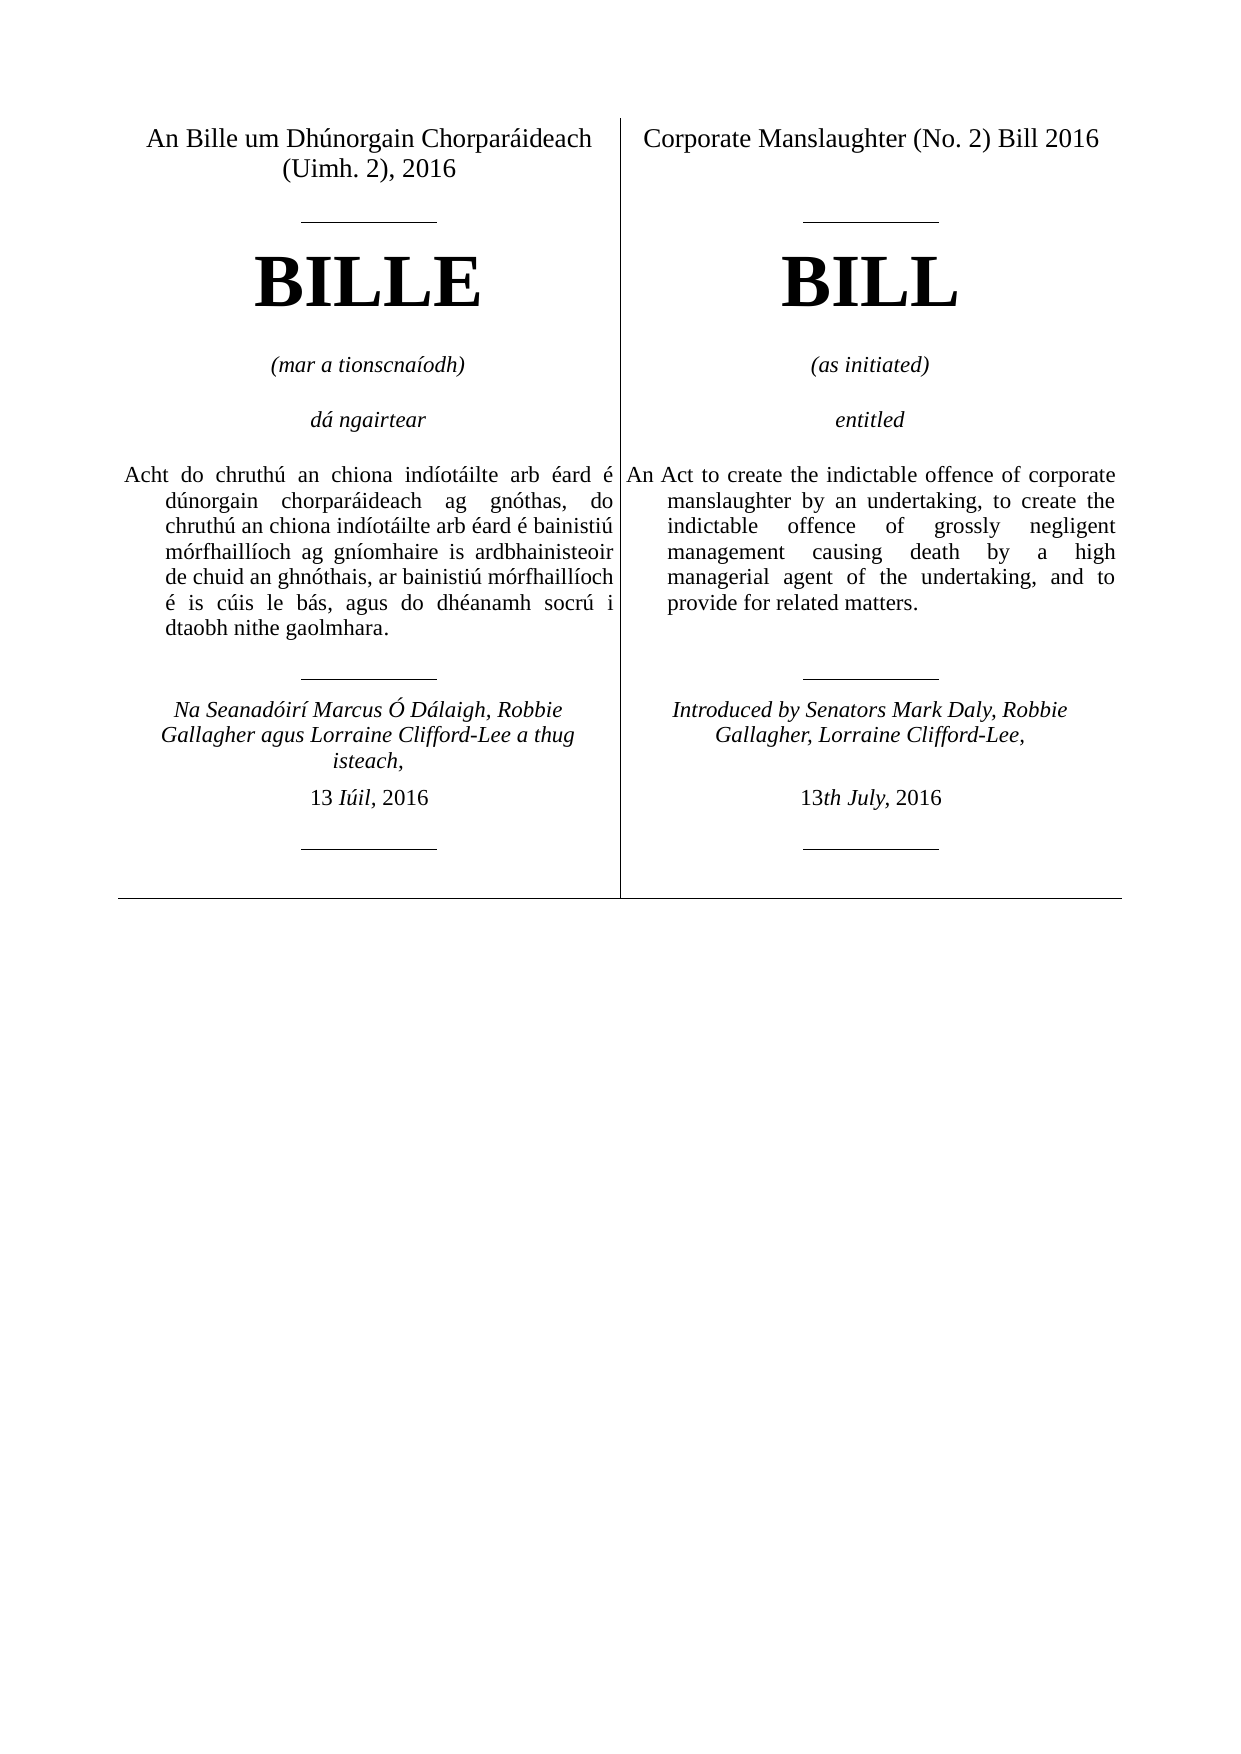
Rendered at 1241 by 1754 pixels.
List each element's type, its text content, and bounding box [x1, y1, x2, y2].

table_header Corporate Manslaughter (No. 2) Bill 2016 BILL (as initiated) entitled An Act to create the indictable offence of corporate manslaughter by an undertaking, to create the indictable offence of grossly negligent management causing death by a high managerial agent of the undertaking, and to provide for related matters. Introduced by Senators Mark Daly, Robbie Gallagher, Lorraine Clifford-Lee, 13th July, 2016 [621, 118, 1122, 898]
table_header An Bille um Dhúnorgain Chorparáideach (Uimh. 2), 2016 BILLE (mar a tionscnaíodh) dá ngairtear Acht do chruthú an chiona indíotáilte arb éard é dúnorgain chorparáideach ag gnóthas, do chruthú an chiona indíotáilte arb éard é bainistiú mórfhaillíoch ag gníomhaire is ardbhainisteoir de chuid an ghnóthais, ar bainistiú mórfhaillíoch é is cúis le bás, agus do dhéanamh socrú i dtaobh nithe gaolmhara. Na Seanadóirí Marcus Ó Dálaigh, Robbie Gallagher agus Lorraine Clifford-Lee a thug isteach, 13 Iúil, 2016 [118, 118, 620, 898]
